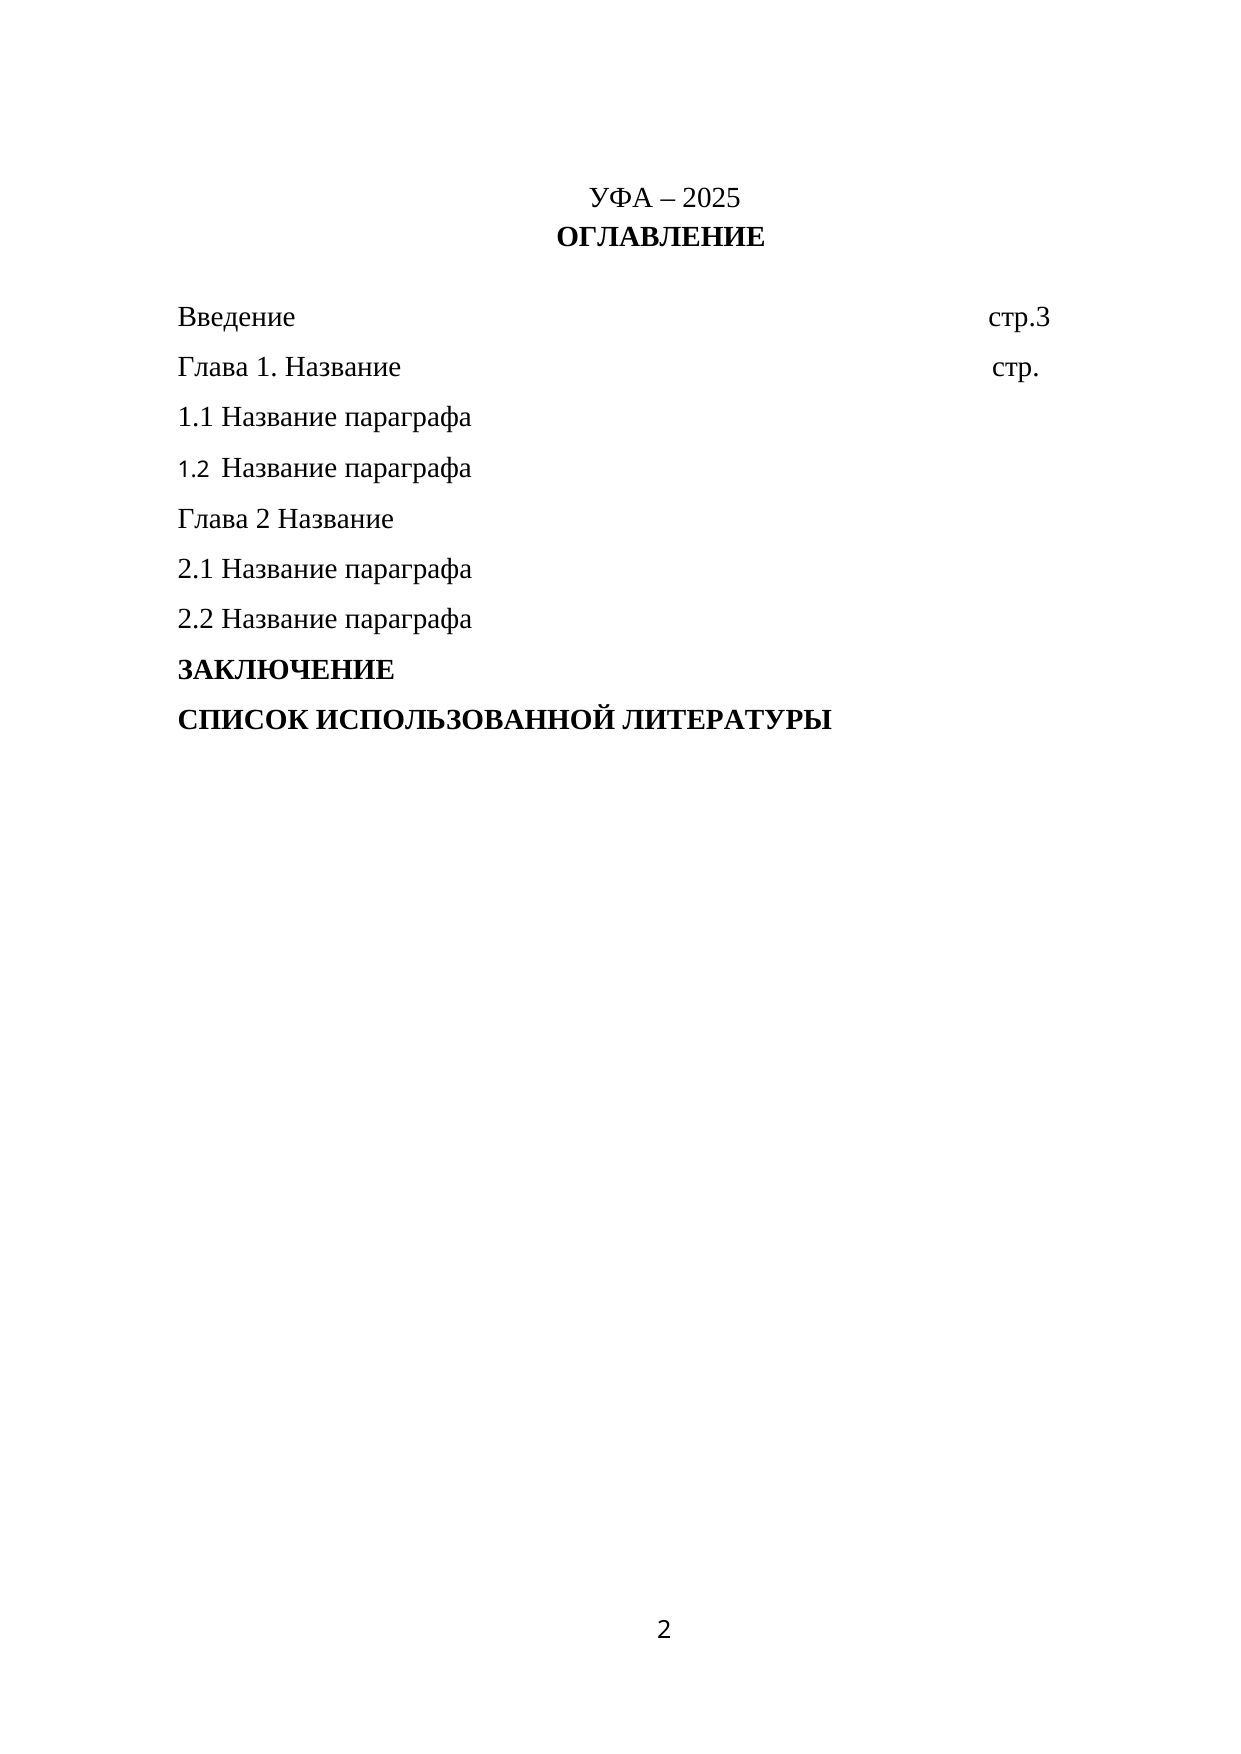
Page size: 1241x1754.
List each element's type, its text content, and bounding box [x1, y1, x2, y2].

text 2.2 Название параграфа [177, 602, 1152, 635]
text Глава 2 Название [177, 501, 1152, 534]
list Название параграфа [177, 399, 1152, 433]
text СПИСОК ИСПОЛЬЗОВАННОЙ ЛИТЕРАТУРЫ [177, 702, 1152, 736]
text ЗАКЛЮЧЕНИЕ [177, 652, 1152, 685]
text 2.1 Название параграфа [177, 551, 1152, 585]
list Название параграфа [177, 450, 1152, 484]
text Глава 1. Название стр. [177, 349, 1152, 383]
text ОГЛАВЛЕНИЕ [177, 219, 1152, 252]
text Введение стр.3 [177, 299, 1152, 332]
text УФА – 2025 [177, 180, 1152, 214]
